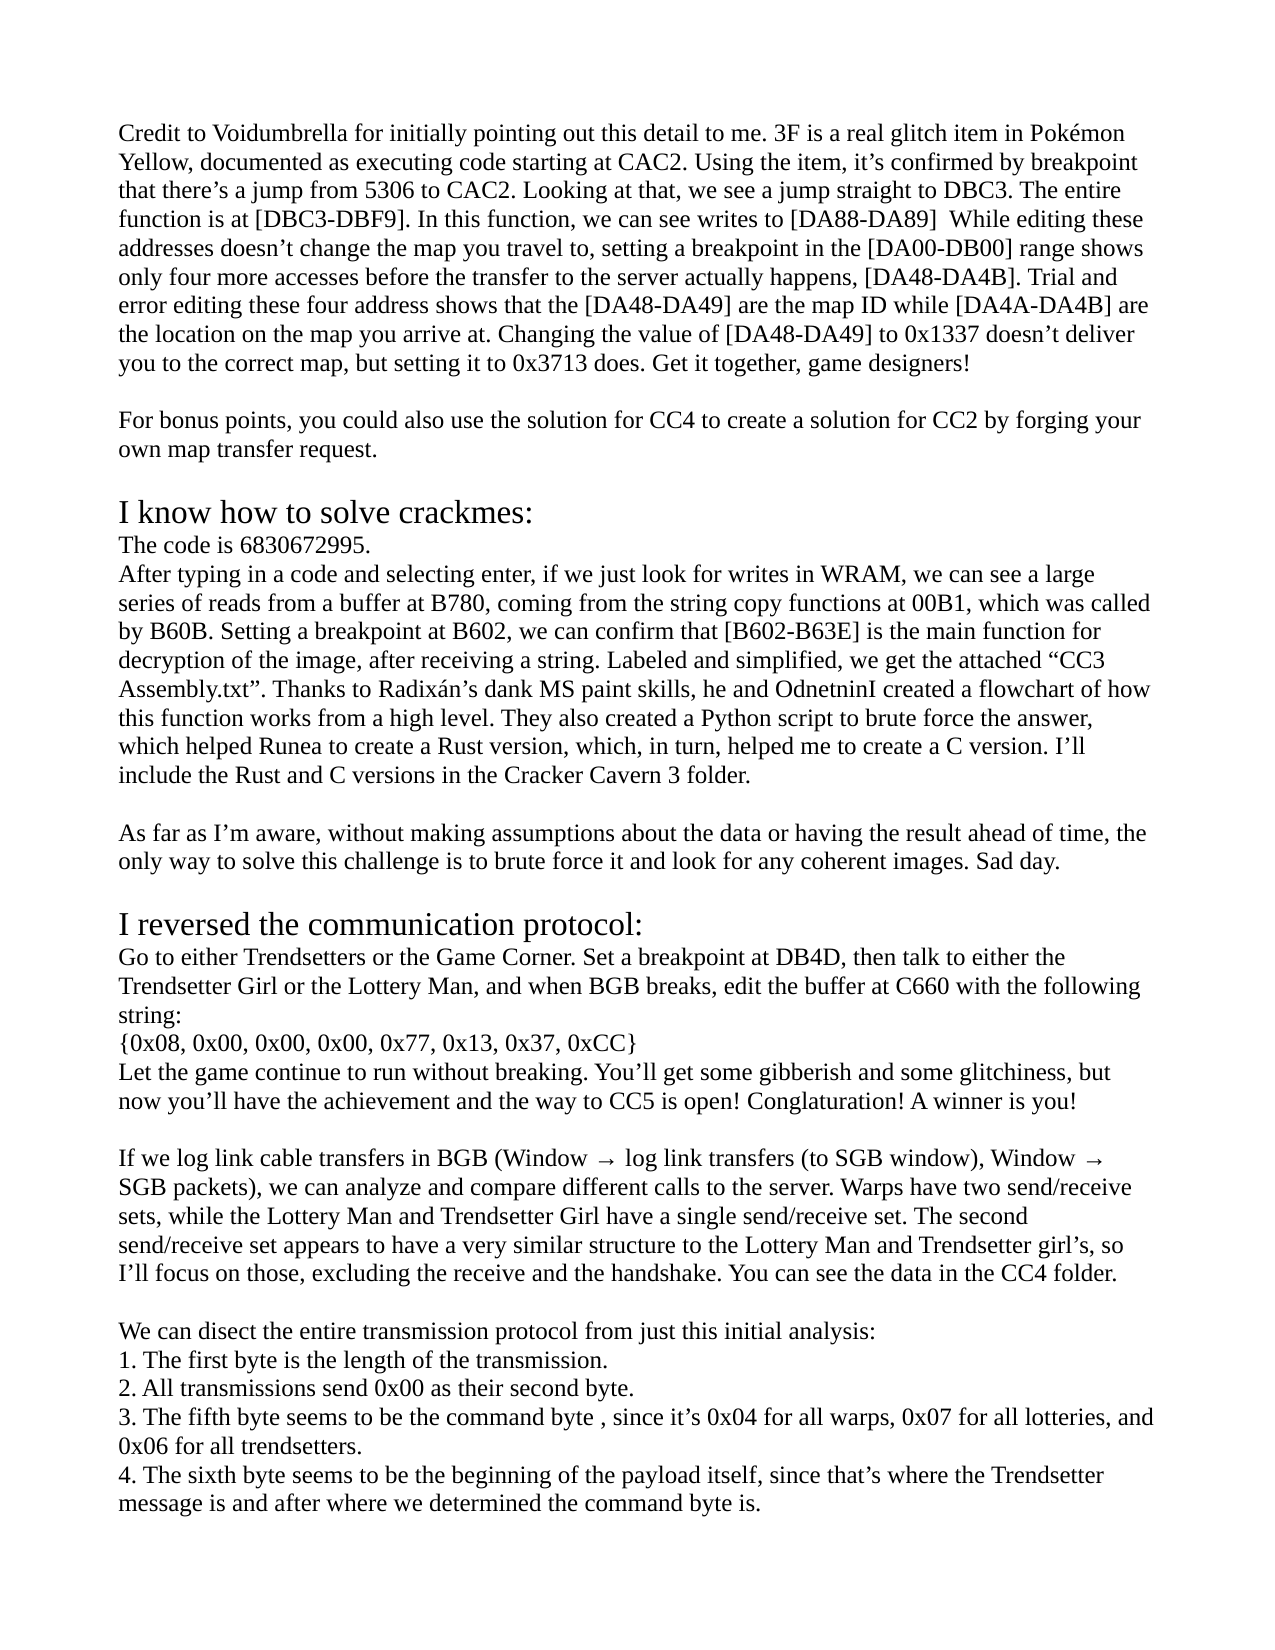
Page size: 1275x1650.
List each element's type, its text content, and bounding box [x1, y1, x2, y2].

text If we log link cable transfers in BGB (Window → log link transfers (to SGB window), Window → SGB packets), we can analyze and compare different calls to the server. Warps have two send/receive sets, while the Lottery Man and Trendsetter Girl have a single send/receive set. The second send/receive set appears to have a very similar structure to the Lottery Man and Trendsetter girl’s, so I’ll focus on those, excluding the receive and the handshake. You can see the data in the CC4 folder. [118, 1143, 1157, 1287]
text 1. The first byte is the length of the transmission. [118, 1345, 1157, 1373]
text 4. The sixth byte seems to be the beginning of the payload itself, since that’s where the Trendsetter message is and after where we determined the command byte is. [118, 1460, 1157, 1517]
text The code is 6830672995. [118, 530, 1157, 559]
text 3. The fifth byte seems to be the command byte , since it’s 0x04 for all warps, 0x07 for all lotteries, and 0x06 for all trendsetters. [118, 1402, 1157, 1460]
text Go to either Trendsetters or the Game Corner. Set a breakpoint at DB4D, then talk to either the Trendsetter Girl or the Lottery Man, and when BGB breaks, edit the buffer at C660 with the following string: {0x08, 0x00, 0x00, 0x00, 0x77, 0x13, 0x37, 0xCC} [118, 942, 1157, 1057]
text Credit to Voidumbrella for initially pointing out this detail to me. 3F is a real glitch item in Pokémon Yellow, documented as executing code starting at CAC2. Using the item, it’s confirmed by breakpoint that there’s a jump from 5306 to CAC2. Looking at that, we see a jump straight to DBC3. The entire function is at [DBC3-DBF9]. In this function, we can see writes to [DA88-DA89] While editing these addresses doesn’t change the map you travel to, setting a breakpoint in the [DA00-DB00] range shows only four more accesses before the transfer to the server actually happens, [DA48-DA4B]. Trial and error editing these four address shows that the [DA48-DA49] are the map ID while [DA4A-DA4B] are the location on the map you arrive at. Changing the value of [DA48-DA49] to 0x1337 doesn’t deliver you to the correct map, but setting it to 0x3713 does. Get it together, game designers! [118, 118, 1157, 377]
text I reversed the communication protocol: [118, 904, 1157, 942]
text For bonus points, you could also use the solution for CC4 to create a solution for CC2 by forging your own map transfer request. [118, 406, 1157, 463]
text After typing in a code and selecting enter, if we just look for writes in WRAM, we can see a large series of reads from a buffer at B780, coming from the string copy functions at 00B1, which was called by B60B. Setting a breakpoint at B602, we can confirm that [B602-B63E] is the main function for decryption of the image, after receiving a string. Labeled and simplified, we get the attached “CC3 Assembly.txt”. Thanks to Radixán’s dank MS paint skills, he and OdnetninI created a flowchart of how this function works from a high level. They also created a Python script to brute force the answer, which helped Runea to create a Rust version, which, in turn, helped me to create a C version. I’ll include the Rust and C versions in the Cracker Cavern 3 folder. [118, 559, 1157, 789]
text We can disect the entire transmission protocol from just this initial analysis: [118, 1316, 1157, 1345]
text 2. All transmissions send 0x00 as their second byte. [118, 1373, 1157, 1402]
text Let the game continue to run without breaking. You’ll get some gibberish and some glitchiness, but now you’ll have the achievement and the way to CC5 is open! Conglaturation! A winner is you! [118, 1057, 1157, 1115]
text As far as I’m aware, without making assumptions about the data or having the result ahead of time, the only way to solve this challenge is to brute force it and look for any coherent images. Sad day. [118, 818, 1157, 875]
text I know how to solve crackmes: [118, 492, 1157, 530]
